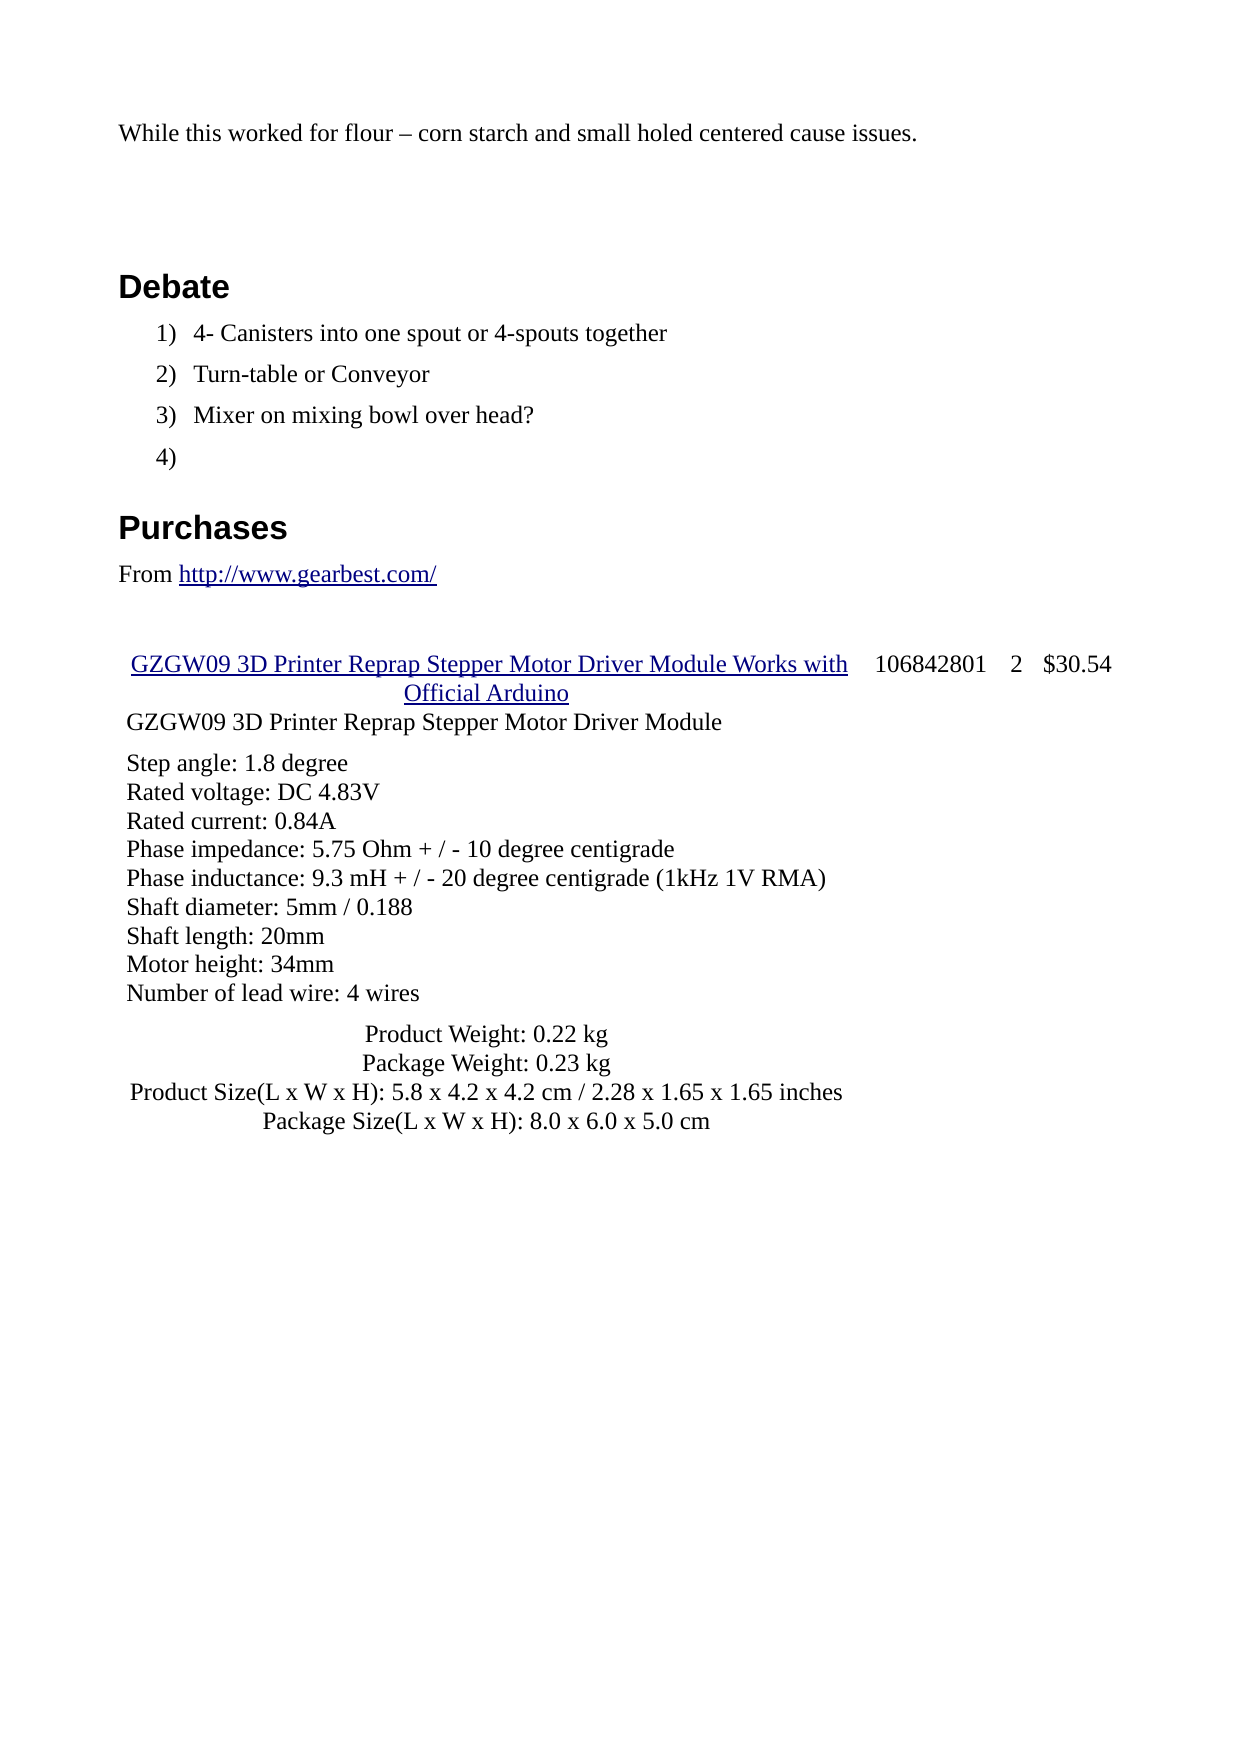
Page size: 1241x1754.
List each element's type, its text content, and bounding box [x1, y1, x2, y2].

table_header 106842801 [861, 642, 1001, 1142]
list Mixer on mixing bowl over head? [156, 401, 1122, 429]
subtitle Debate [118, 267, 1122, 306]
subtitle Purchases [118, 508, 1122, 547]
text While this worked for flour – corn starch and small holed centered cause issues. [118, 118, 1122, 147]
list Turn-table or Conveyor [156, 359, 1122, 388]
table_header 2 [1001, 642, 1032, 1142]
table_header $30.54 [1032, 642, 1122, 1142]
list 4- Canisters into one spout or 4-spouts together [156, 318, 1122, 347]
table_header GZGW09 3D Printer Reprap Stepper Motor Driver Module Works with Official Arduino GZGW09 3D Printer Reprap Stepper Motor Driver Module Step angle: 1.8 degree Rated voltage: DC 4.83V Rated current: 0.84A Phase impedance: 5.75 Ohm + / - 10 degree centigrade Phase inductance: 9.3 mH + / - 20 degree centigrade (1kHz 1V RMA) Shaft diameter: 5mm / 0.188 Shaft length: 20mm Motor height: 34mm Number of lead wire: 4 wires Product Weight: 0.22 kg Package Weight: 0.23 kg Product Size(L x W x H): 5.8 x 4.2 x 4.2 cm / 2.28 x 1.65 x 1.65 inches Package Size(L x W x H): 8.0 x 6.0 x 5.0 cm [118, 642, 861, 1142]
text From http://www.gearbest.com/ [118, 559, 1122, 588]
